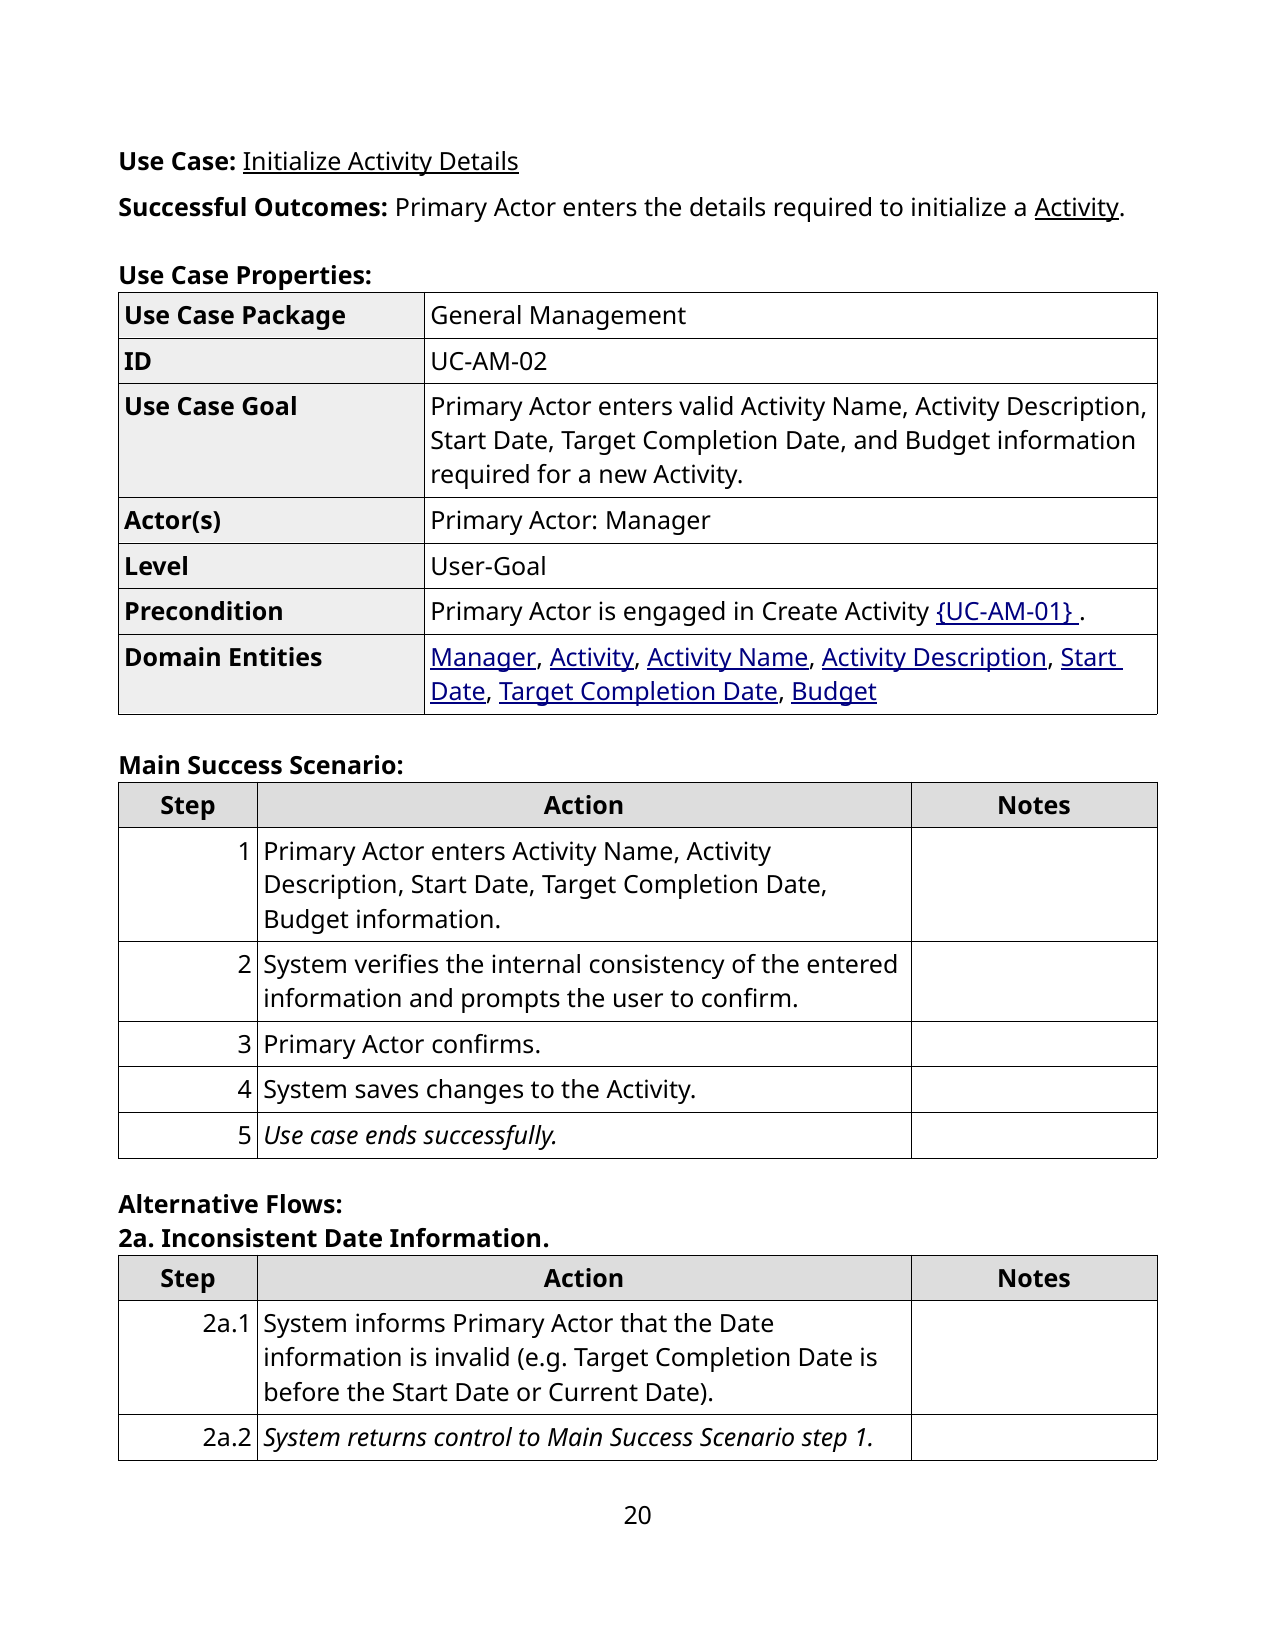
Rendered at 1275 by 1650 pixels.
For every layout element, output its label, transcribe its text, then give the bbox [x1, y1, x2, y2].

table_cell 2a.1 [119, 1301, 257, 1414]
text 2a. Inconsistent Date Information. [118, 1221, 1157, 1254]
table_cell [912, 828, 1157, 941]
table_cell 2a.2 [119, 1415, 257, 1459]
table_cell Precondition [119, 589, 424, 634]
table_cell Primary Actor confirms. [258, 1022, 911, 1066]
table_cell Primary Actor enters valid Activity Name, Activity Description, Start Date, Target Completion Date, and Budget information required for a new Activity. [425, 384, 1157, 497]
table_cell Primary Actor enters Activity Name, Activity Description, Start Date, Target Completion Date, Budget information. [258, 828, 911, 941]
table_cell System verifies the internal consistency of the entered information and prompts the user to confirm. [258, 942, 911, 1021]
table_cell Use Case Goal [119, 384, 424, 497]
table_cell Level [119, 544, 424, 588]
table_cell 5 [119, 1113, 257, 1158]
table_cell Primary Actor is engaged in Create Activity {UC-AM-01} . [425, 589, 1157, 634]
table_header Action [258, 783, 911, 827]
text Main Success Scenario: [118, 748, 1157, 782]
table_cell [912, 1113, 1157, 1158]
table_cell 1 [119, 828, 257, 941]
text Alternative Flows: [118, 1186, 1157, 1221]
table_header Step [119, 783, 257, 827]
table_cell ID [119, 339, 424, 383]
table_cell System returns control to Main Success Scenario step 1. [258, 1415, 911, 1459]
text Use Case Properties: [118, 258, 1157, 292]
table_cell 3 [119, 1022, 257, 1066]
table_header General Management [425, 293, 1157, 337]
table_cell Actor(s) [119, 498, 424, 542]
table_cell [912, 1415, 1157, 1459]
table_cell Domain Entities [119, 635, 424, 713]
table_cell System saves changes to the Activity. [258, 1067, 911, 1112]
table_cell User-Goal [425, 544, 1157, 588]
table_cell [912, 1301, 1157, 1414]
table_header Action [258, 1256, 911, 1300]
table_cell Manager, Activity, Activity Name, Activity Description, Start Date, Target Completion Date, Budget [425, 635, 1157, 713]
table_cell 4 [119, 1067, 257, 1112]
table_cell UC-AM-02 [425, 339, 1157, 383]
table_cell System informs Primary Actor that the Date information is invalid (e.g. Target Completion Date is before the Start Date or Current Date). [258, 1301, 911, 1414]
table_header Notes [912, 1256, 1157, 1300]
table_cell 2 [119, 942, 257, 1021]
table_header Notes [912, 783, 1157, 827]
table_cell Primary Actor: Manager [425, 498, 1157, 542]
table_header Use Case Package [119, 293, 424, 337]
table_cell Use case ends successfully. [258, 1113, 911, 1158]
table_cell [912, 942, 1157, 1021]
table_cell [912, 1067, 1157, 1112]
table_cell [912, 1022, 1157, 1066]
text Successful Outcomes: Primary Actor enters the details required to initialize a Activity. [118, 190, 1157, 224]
subtitle Use Case: Initialize Activity Details [118, 143, 1157, 177]
table_header Step [119, 1256, 257, 1300]
